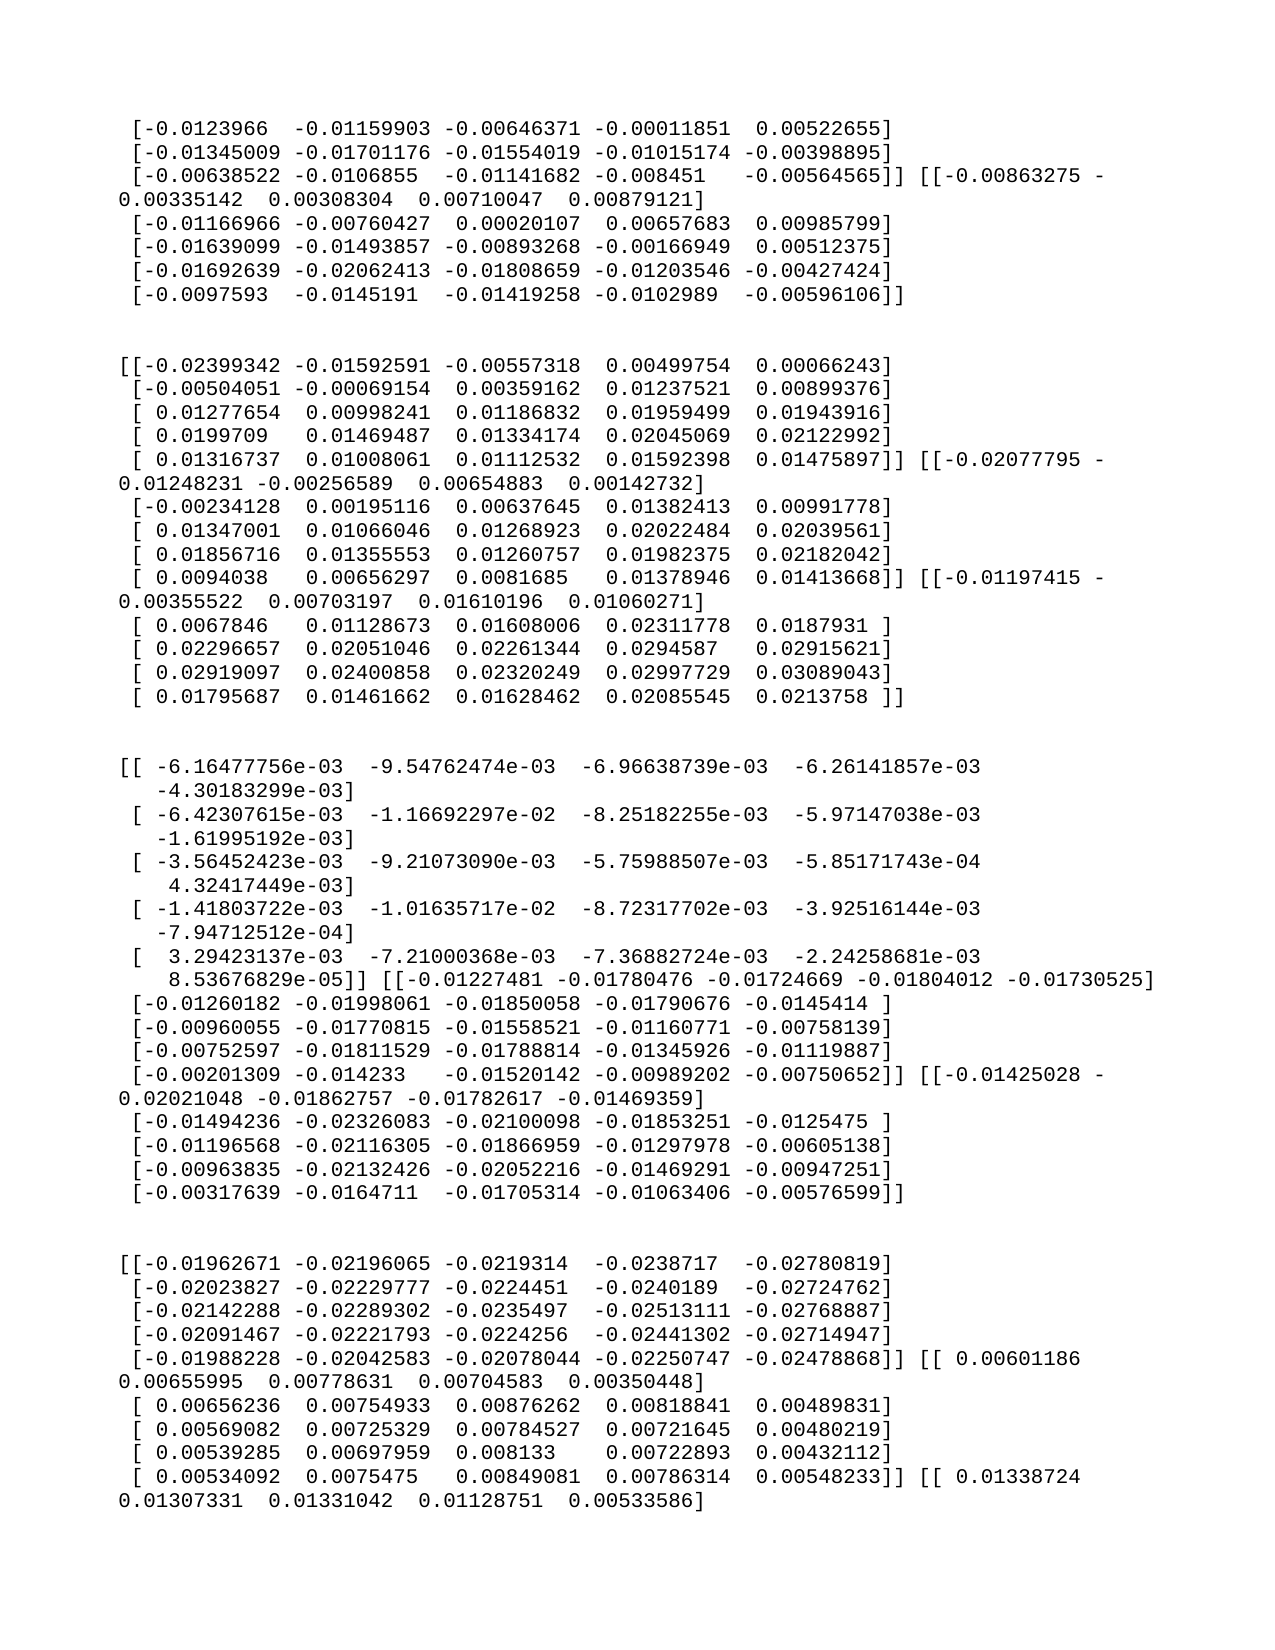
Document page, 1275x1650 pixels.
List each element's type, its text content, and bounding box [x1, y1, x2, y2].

text [-0.01494236 -0.02326083 -0.02100098 -0.01853251 -0.0125475 ] [118, 1111, 1157, 1135]
text -7.94712512e-04] [118, 922, 1157, 946]
text [-0.02023827 -0.02229777 -0.0224451 -0.0240189 -0.02724762] [118, 1277, 1157, 1300]
text [ -6.42307615e-03 -1.16692297e-02 -8.25182255e-03 -5.97147038e-03 [118, 804, 1157, 827]
text [-0.02091467 -0.02221793 -0.0224256 -0.02441302 -0.02714947] [118, 1324, 1157, 1348]
text [ 0.02296657 0.02051046 0.02261344 0.0294587 0.02915621] [118, 638, 1157, 662]
text [ 0.0067846 0.01128673 0.01608006 0.02311778 0.0187931 ] [118, 615, 1157, 638]
text [ 0.0199709 0.01469487 0.01334174 0.02045069 0.02122992] [118, 426, 1157, 449]
text [-0.01260182 -0.01998061 -0.01850058 -0.01790676 -0.0145414 ] [118, 993, 1157, 1017]
text [[-0.01962671 -0.02196065 -0.0219314 -0.0238717 -0.02780819] [118, 1253, 1157, 1277]
text [-0.01196568 -0.02116305 -0.01866959 -0.01297978 -0.00605138] [118, 1135, 1157, 1158]
text [-0.00317639 -0.0164711 -0.01705314 -0.01063406 -0.00576599]] [118, 1182, 1157, 1206]
text [-0.00504051 -0.00069154 0.00359162 0.01237521 0.00899376] [118, 378, 1157, 402]
text [ 0.00534092 0.0075475 0.00849081 0.00786314 0.00548233]] [[ 0.01338724 0.01307331 0.01331042 0.01128751 0.00533586] [118, 1466, 1157, 1513]
text [ 0.01856716 0.01355553 0.01260757 0.01982375 0.02182042] [118, 544, 1157, 567]
text [ -3.56452423e-03 -9.21073090e-03 -5.75988507e-03 -5.85171743e-04 [118, 851, 1157, 875]
text [ 0.01316737 0.01008061 0.01112532 0.01592398 0.01475897]] [[-0.02077795 -0.01248231 -0.00256589 0.00654883 0.00142732] [118, 449, 1157, 496]
text [-0.0097593 -0.0145191 -0.01419258 -0.0102989 -0.00596106]] [118, 284, 1157, 307]
text [ 0.02919097 0.02400858 0.02320249 0.02997729 0.03089043] [118, 662, 1157, 686]
text [-0.00960055 -0.01770815 -0.01558521 -0.01160771 -0.00758139] [118, 1017, 1157, 1040]
text [-0.01988228 -0.02042583 -0.02078044 -0.02250747 -0.02478868]] [[ 0.00601186 0.00655995 0.00778631 0.00704583 0.00350448] [118, 1348, 1157, 1395]
text [-0.00638522 -0.0106855 -0.01141682 -0.008451 -0.00564565]] [[-0.00863275 -0.00335142 0.00308304 0.00710047 0.00879121] [118, 165, 1157, 213]
text [-0.01639099 -0.01493857 -0.00893268 -0.00166949 0.00512375] [118, 236, 1157, 260]
text [-0.00963835 -0.02132426 -0.02052216 -0.01469291 -0.00947251] [118, 1158, 1157, 1182]
text [ 0.00656236 0.00754933 0.00876262 0.00818841 0.00489831] [118, 1395, 1157, 1419]
text [ 0.01795687 0.01461662 0.01628462 0.02085545 0.0213758 ]] [118, 686, 1157, 709]
text [-0.02142288 -0.02289302 -0.0235497 -0.02513111 -0.02768887] [118, 1300, 1157, 1324]
text [ -1.41803722e-03 -1.01635717e-02 -8.72317702e-03 -3.92516144e-03 [118, 898, 1157, 922]
text [ 0.01277654 0.00998241 0.01186832 0.01959499 0.01943916] [118, 402, 1157, 426]
text 4.32417449e-03] [118, 875, 1157, 898]
text [-0.0123966 -0.01159903 -0.00646371 -0.00011851 0.00522655] [118, 118, 1157, 142]
text [[-0.02399342 -0.01592591 -0.00557318 0.00499754 0.00066243] [118, 354, 1157, 378]
text [-0.01345009 -0.01701176 -0.01554019 -0.01015174 -0.00398895] [118, 142, 1157, 165]
text [-0.00201309 -0.014233 -0.01520142 -0.00989202 -0.00750652]] [[-0.01425028 -0.02021048 -0.01862757 -0.01782617 -0.01469359] [118, 1064, 1157, 1111]
text [-0.00234128 0.00195116 0.00637645 0.01382413 0.00991778] [118, 496, 1157, 520]
text 8.53676829e-05]] [[-0.01227481 -0.01780476 -0.01724669 -0.01804012 -0.01730525] [118, 969, 1157, 993]
text -4.30183299e-03] [118, 780, 1157, 804]
text [ 0.01347001 0.01066046 0.01268923 0.02022484 0.02039561] [118, 520, 1157, 544]
text [[ -6.16477756e-03 -9.54762474e-03 -6.96638739e-03 -6.26141857e-03 [118, 757, 1157, 780]
text [-0.01692639 -0.02062413 -0.01808659 -0.01203546 -0.00427424] [118, 260, 1157, 284]
text [-0.01166966 -0.00760427 0.00020107 0.00657683 0.00985799] [118, 213, 1157, 236]
text [ 0.00539285 0.00697959 0.008133 0.00722893 0.00432112] [118, 1442, 1157, 1466]
text [ 0.0094038 0.00656297 0.0081685 0.01378946 0.01413668]] [[-0.01197415 -0.00355522 0.00703197 0.01610196 0.01060271] [118, 567, 1157, 615]
text -1.61995192e-03] [118, 827, 1157, 851]
text [ 0.00569082 0.00725329 0.00784527 0.00721645 0.00480219] [118, 1419, 1157, 1442]
text [ 3.29423137e-03 -7.21000368e-03 -7.36882724e-03 -2.24258681e-03 [118, 946, 1157, 969]
text [-0.00752597 -0.01811529 -0.01788814 -0.01345926 -0.01119887] [118, 1040, 1157, 1064]
